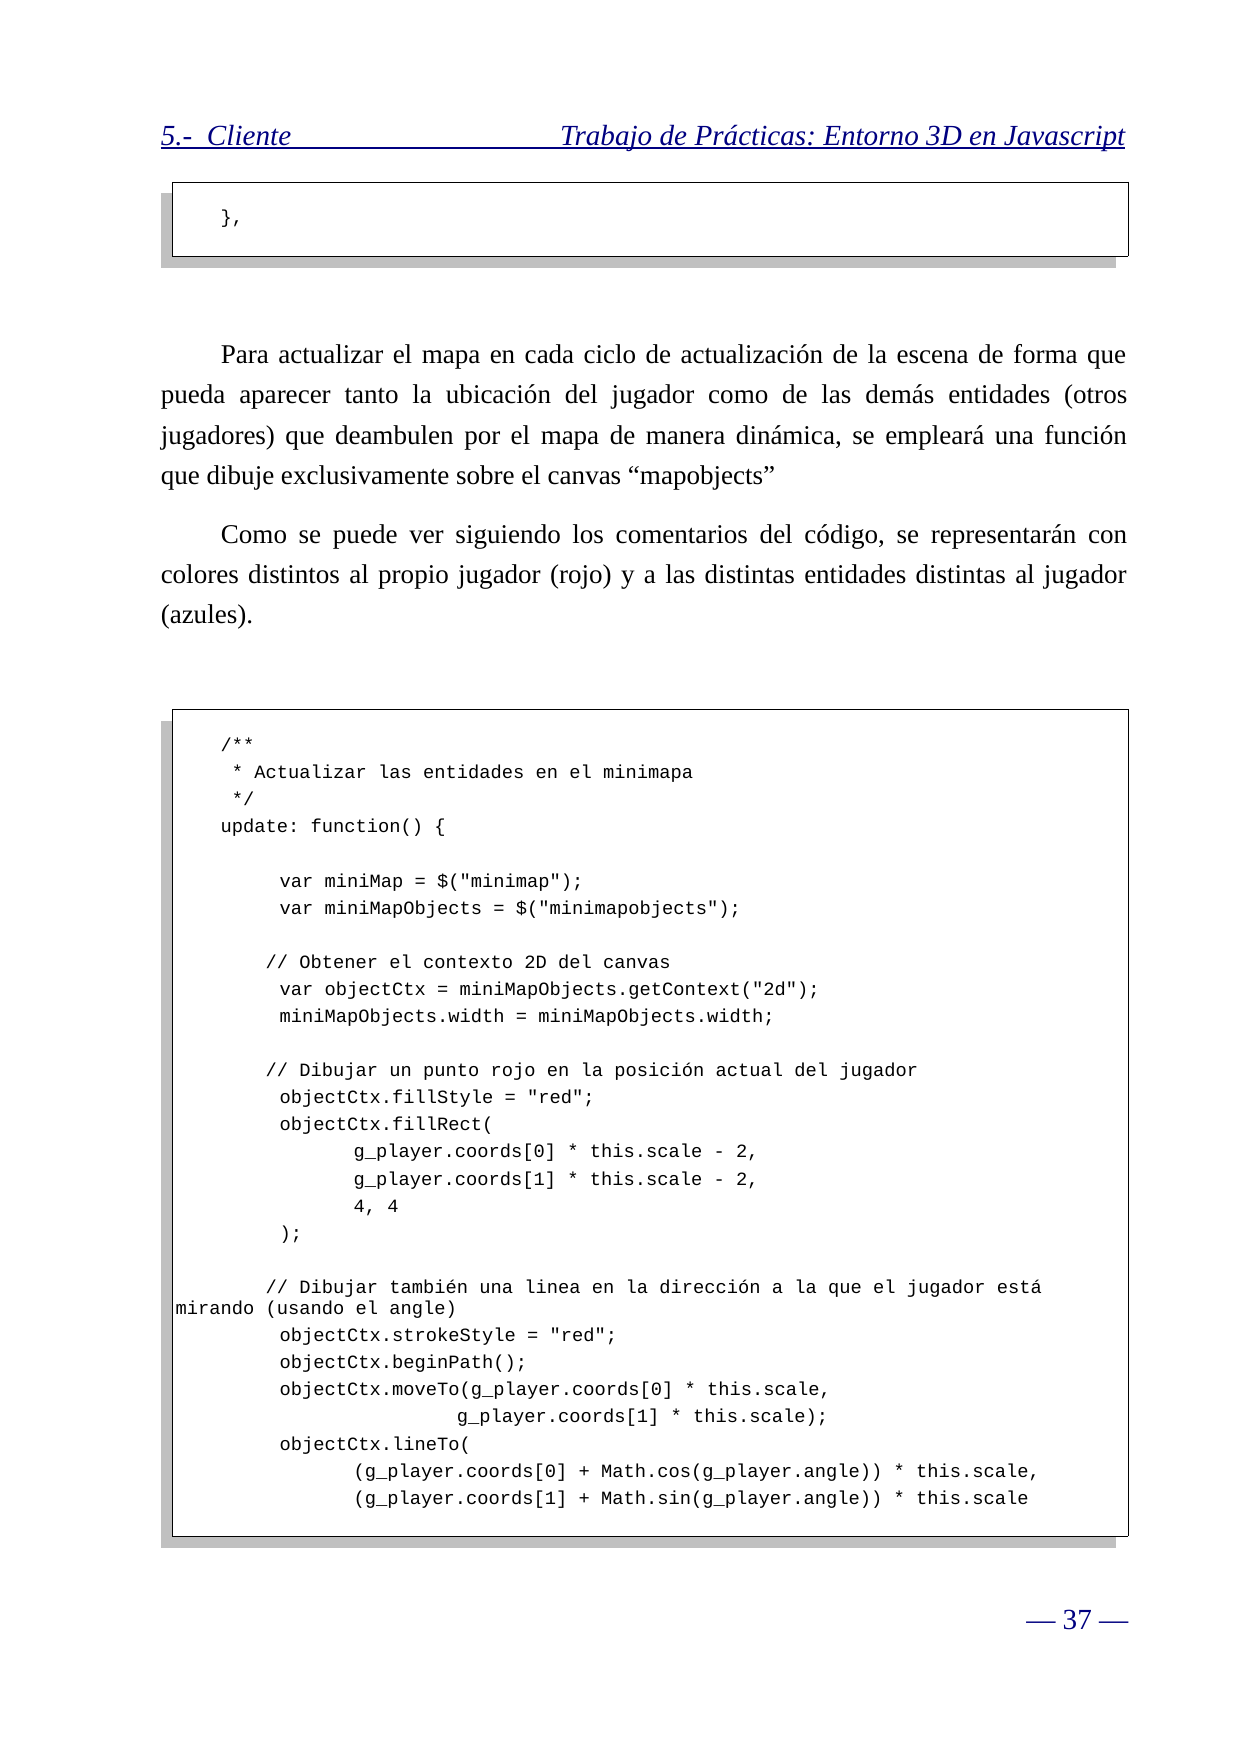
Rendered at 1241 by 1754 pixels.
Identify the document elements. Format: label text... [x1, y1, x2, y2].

text objectCtx.moveTo(g_player.coords[0] * this.scale, [173, 1353, 1128, 1381]
text var miniMap = $("minimap"); [173, 845, 1128, 872]
text g_player.coords[0] * this.scale - 2, [173, 1116, 1128, 1143]
text }, [173, 183, 1128, 256]
text (g_player.coords[0] + Math.cos(g_player.angle)) * this.scale, [173, 1435, 1128, 1462]
text objectCtx.beginPath(); [173, 1326, 1128, 1353]
text objectCtx.lineTo( [173, 1408, 1128, 1435]
text update: function() { [173, 791, 1128, 818]
text // Dibujar también una linea en la dirección a la que el jugador está mirando (usando el angle) [173, 1251, 1128, 1299]
text ); [173, 1197, 1128, 1224]
text var objectCtx = miniMapObjects.getContext("2d"); [173, 953, 1128, 980]
text */ [173, 763, 1128, 791]
text g_player.coords[1] * this.scale); [173, 1381, 1128, 1408]
text g_player.coords[1] * this.scale - 2, [173, 1143, 1128, 1170]
text /** [173, 710, 1128, 736]
text objectCtx.strokeStyle = "red"; [173, 1299, 1128, 1326]
text 4, 4 [173, 1170, 1128, 1197]
text Como se puede ver siguiendo los comentarios del código, se representarán con colores distintos al propio jugador (rojo) y a las distintas entidades distintas al jugador (azules). [161, 518, 1128, 630]
text var miniMapObjects = $("minimapobjects"); [173, 872, 1128, 899]
text objectCtx.fillStyle = "red"; [173, 1061, 1128, 1088]
text miniMapObjects.width = miniMapObjects.width; [173, 980, 1128, 1007]
text (g_player.coords[1] + Math.sin(g_player.angle)) * this.scale [173, 1462, 1128, 1536]
text objectCtx.fillRect( [173, 1088, 1128, 1116]
text // Obtener el contexto 2D del canvas [173, 926, 1128, 953]
text // Dibujar un punto rojo en la posición actual del jugador [173, 1034, 1128, 1061]
text * Actualizar las entidades en el minimapa [173, 736, 1128, 763]
text Para actualizar el mapa en cada ciclo de actualización de la escena de forma que pueda aparecer tanto la ubicación del jugador como de las demás entidades (otros jugadores) que deambulen por el mapa de manera dinámica, se empleará una función que dibuje exclusivamente sobre el canvas “mapobjects” [161, 338, 1128, 491]
